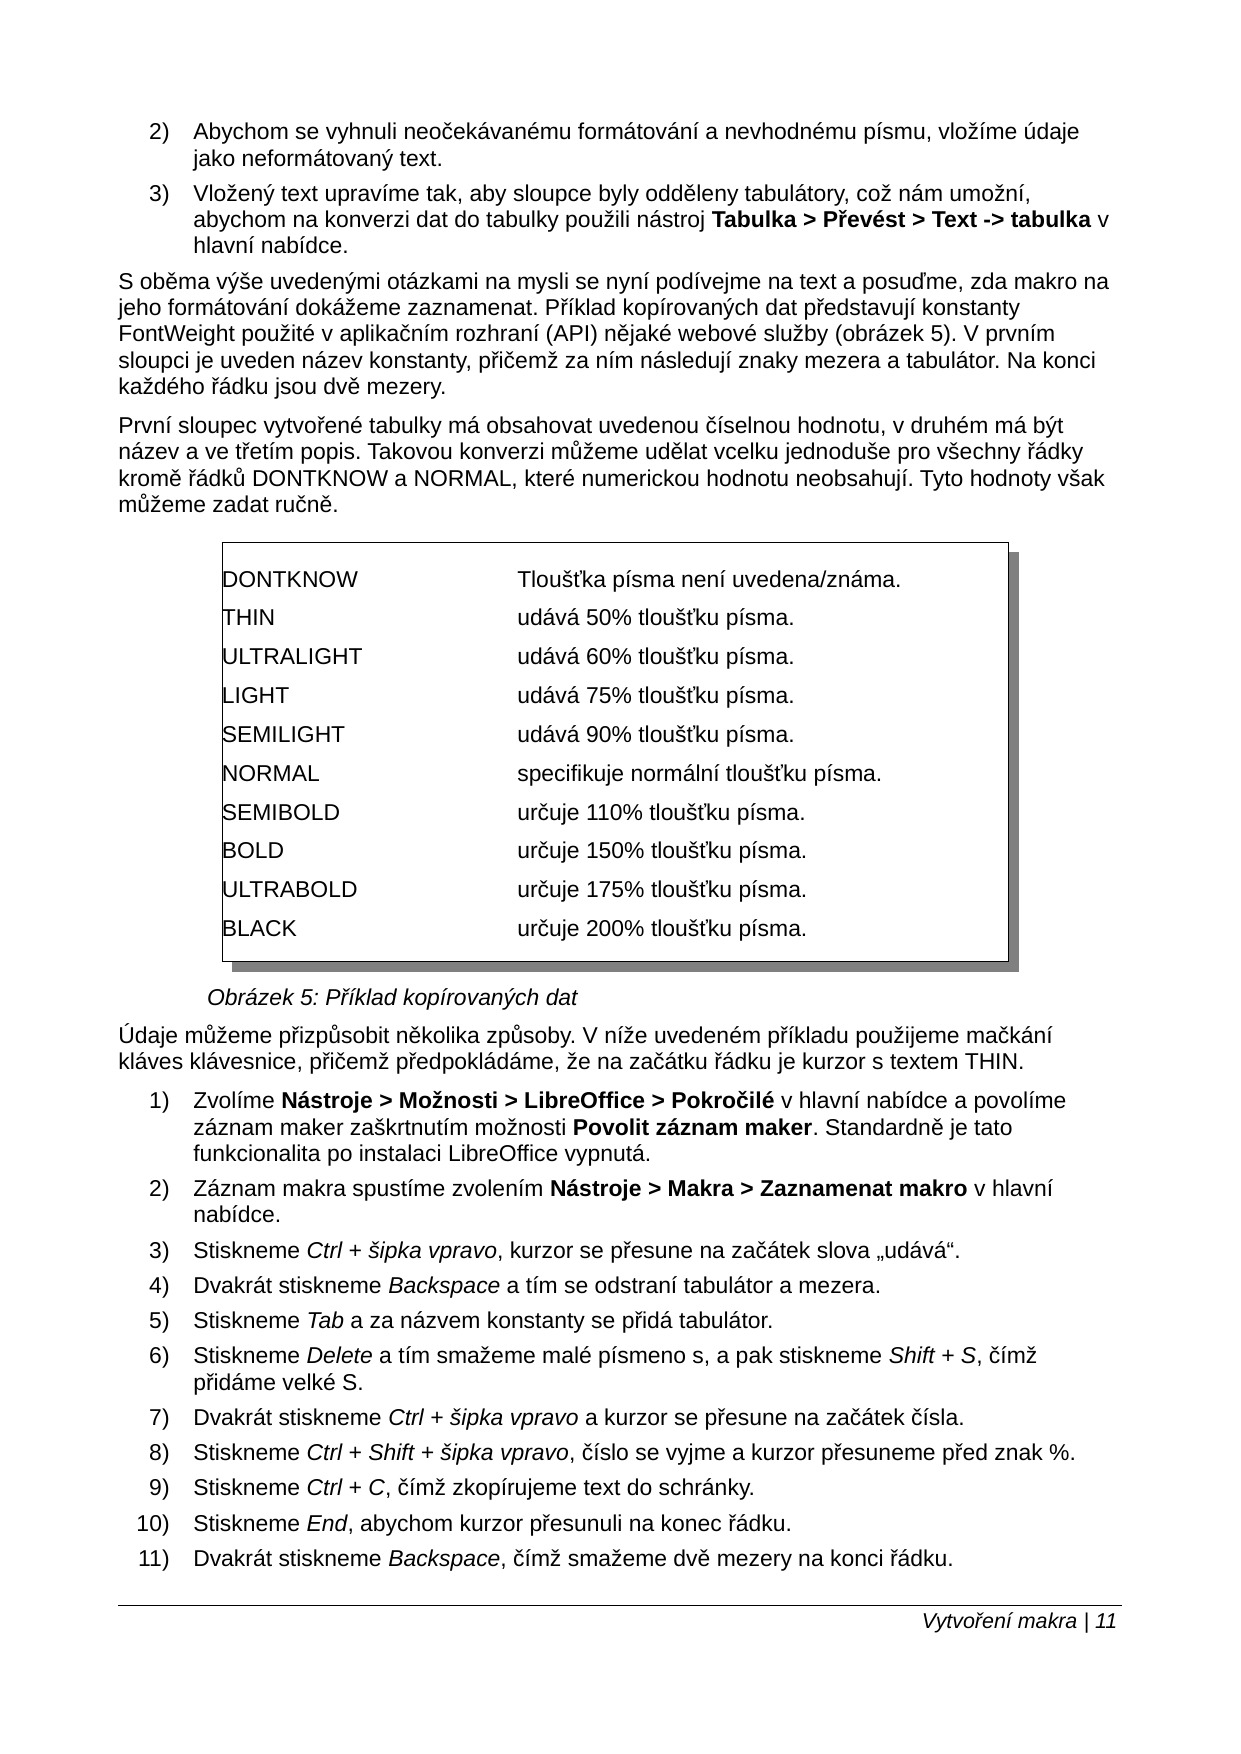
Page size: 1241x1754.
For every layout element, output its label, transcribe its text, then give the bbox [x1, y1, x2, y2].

text ULTRALIGHT udává 60% tloušťku písma. [223, 643, 1008, 669]
list Stiskneme Tab a za názvem konstanty se přidá tabulátor. [169, 1307, 1122, 1333]
text NORMAL specifikuje normální tloušťku písma. [223, 760, 1008, 786]
list Dvakrát stiskneme Backspace, čímž smažeme dvě mezery na konci řádku. [169, 1545, 1122, 1571]
text BOLD určuje 150% tloušťku písma. [223, 837, 1008, 864]
text Údaje můžeme přizpůsobit několika způsoby. V níže uvedeném příkladu použijeme mačkání kláves klávesnice, přičemž předpokládáme, že na začátku řádku je kurzor s textem THIN. [118, 1022, 1122, 1075]
list Stiskneme Ctrl + C, čímž zkopírujeme text do schránky. [169, 1474, 1122, 1501]
list Vložený text upravíme tak, aby sloupce byly odděleny tabulátory, což nám umožní, abychom na konverzi dat do tabulky použili nástroj Tabulka > Převést > Text -> tabulka v hlavní nabídce. [169, 180, 1122, 259]
list Stiskneme Ctrl + Shift + šipka vpravo, číslo se vyjme a kurzor přesuneme před znak %. [169, 1439, 1122, 1465]
list Stiskneme Ctrl + šipka vpravo, kurzor se přesune na začátek slova „udává“. [169, 1237, 1122, 1263]
list Abychom se vyhnuli neočekávanému formátování a nevhodnému písmu, vložíme údaje jako neformátovaný text. [169, 118, 1122, 171]
text THIN udává 50% tloušťku písma. [223, 604, 1008, 631]
list Dvakrát stiskneme Backspace a tím se odstraní tabulátor a mezera. [169, 1272, 1122, 1298]
text LIGHT udává 75% tloušťku písma. [223, 682, 1008, 708]
list Záznam makra spustíme zvolením Nástroje > Makra > Zaznamenat makro v hlavní nabídce. [169, 1175, 1122, 1228]
text BLACK určuje 200% tloušťku písma. [223, 915, 1008, 942]
list Stiskneme Delete a tím smažeme malé písmeno s, a pak stiskneme Shift + S, čímž přidáme velké S. [169, 1342, 1122, 1395]
list Zvolíme Nástroje > Možnosti > LibreOffice > Pokročilé v hlavní nabídce a povolíme záznam maker zaškrtnutím možnosti Povolit záznam maker. Standardně je tato funkcionalita po instalaci LibreOffice vypnutá. [169, 1087, 1122, 1166]
text Obrázek 5: Příklad kopírovaných dat [207, 984, 1033, 1010]
text SEMILIGHT udává 90% tloušťku písma. [223, 721, 1008, 747]
list Stiskneme End, abychom kurzor přesunuli na konec řádku. [169, 1509, 1122, 1536]
text DONTKNOW Tloušťka písma není uvedena/známa. [223, 566, 1008, 592]
list Dvakrát stiskneme Ctrl + šipka vpravo a kurzor se přesune na začátek čísla. [169, 1404, 1122, 1430]
text ULTRABOLD určuje 175% tloušťku písma. [223, 876, 1008, 903]
text SEMIBOLD určuje 110% tloušťku písma. [223, 799, 1008, 825]
text S oběma výše uvedenými otázkami na mysli se nyní podívejme na text a posuďme, zda makro na jeho formátování dokážeme zaznamenat. Příklad kopírovaných dat představují konstanty FontWeight použité v aplikačním rozhraní (API) nějaké webové služby (obrázek 5). V prvním sloupci je uveden název konstanty, přičemž za ním následují znaky mezera a tabulátor. Na konci každého řádku jsou dvě mezery. [118, 268, 1122, 399]
text První sloupec vytvořené tabulky má obsahovat uvedenou číselnou hodnotu, v druhém má být název a ve třetím popis. Takovou konverzi můžeme udělat vcelku jednoduše pro všechny řádky kromě řádků DONTKNOW a NORMAL, které numerickou hodnotu neobsahují. Tyto hodnoty však můžeme zadat ručně. [118, 412, 1122, 517]
